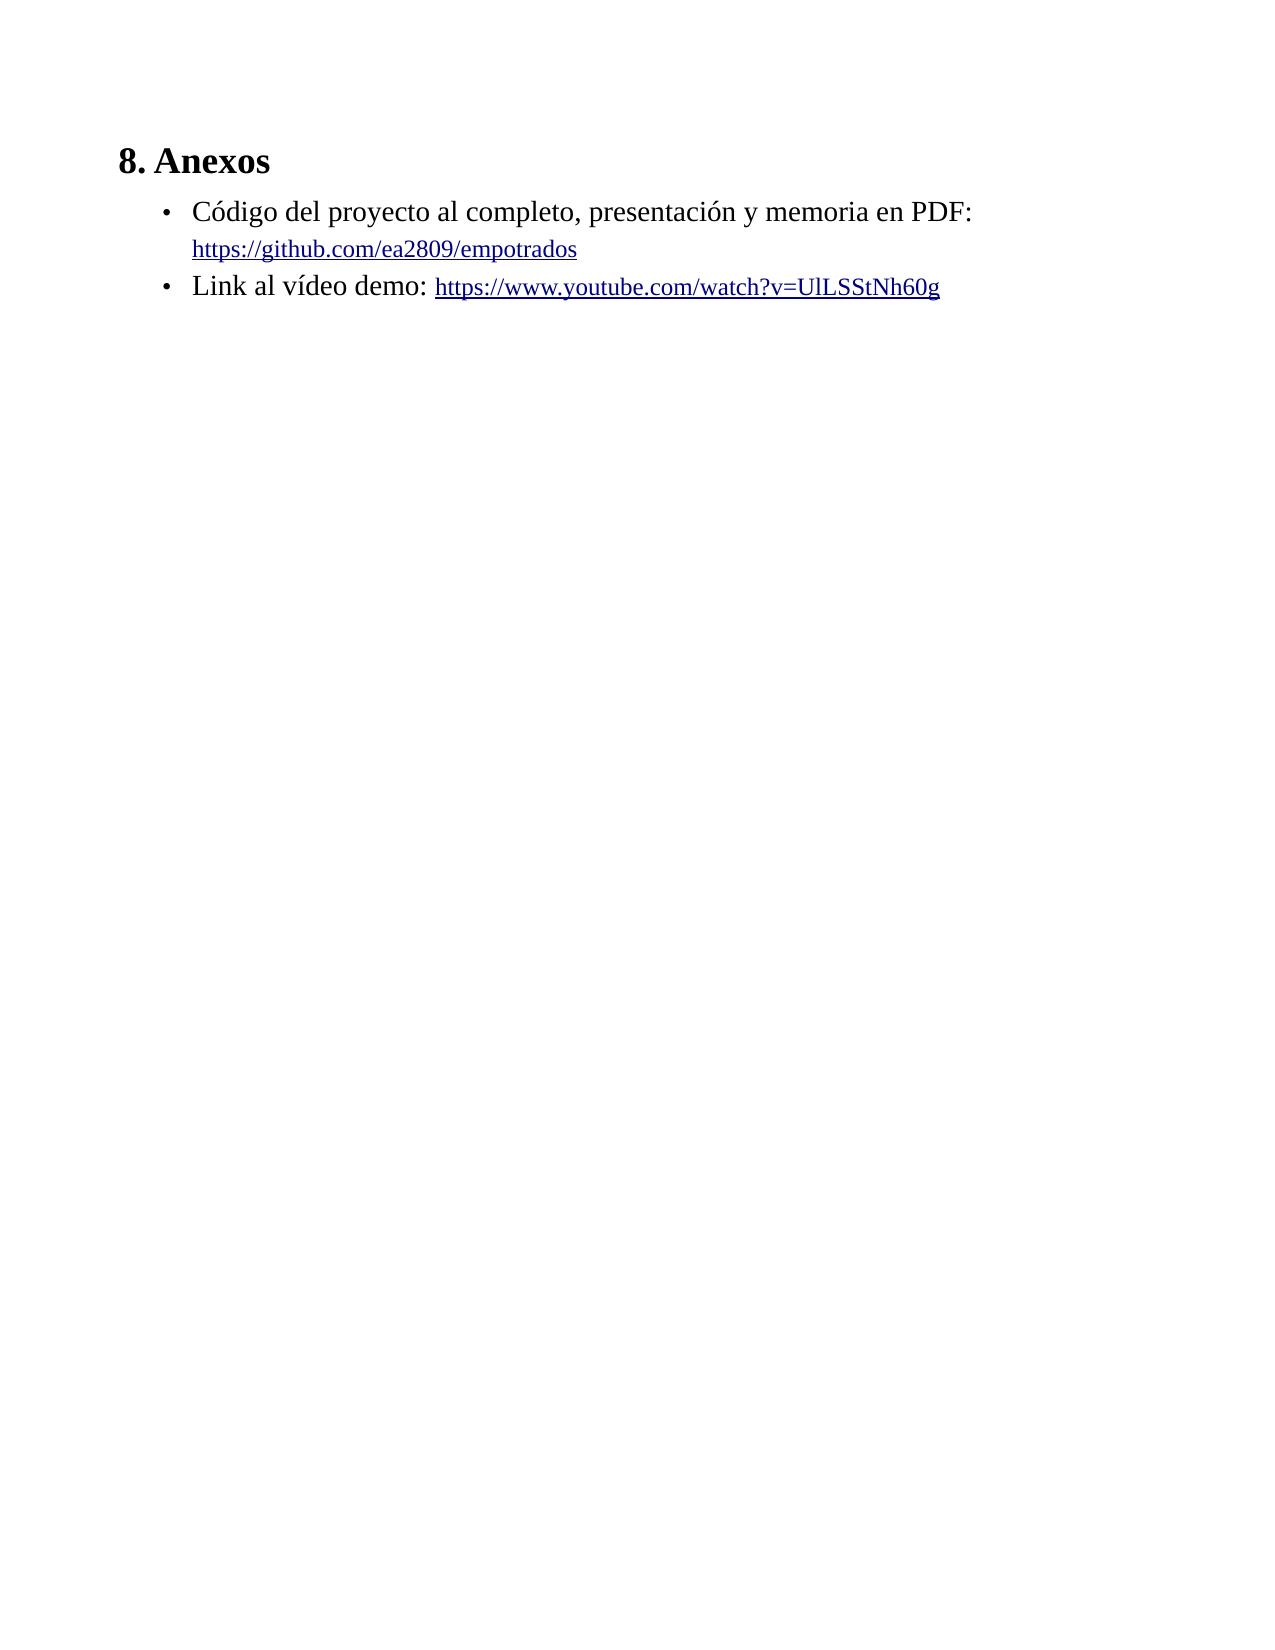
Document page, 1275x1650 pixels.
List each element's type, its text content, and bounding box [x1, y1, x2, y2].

list Código del proyecto al completo, presentación y memoria en PDF: https://github.com/ea2809/empotrados [162, 194, 1157, 263]
list Link al vídeo demo: https://www.youtube.com/watch?v=UlLSStNh60g [162, 268, 1157, 302]
subtitle 8. Anexos [118, 139, 1157, 182]
